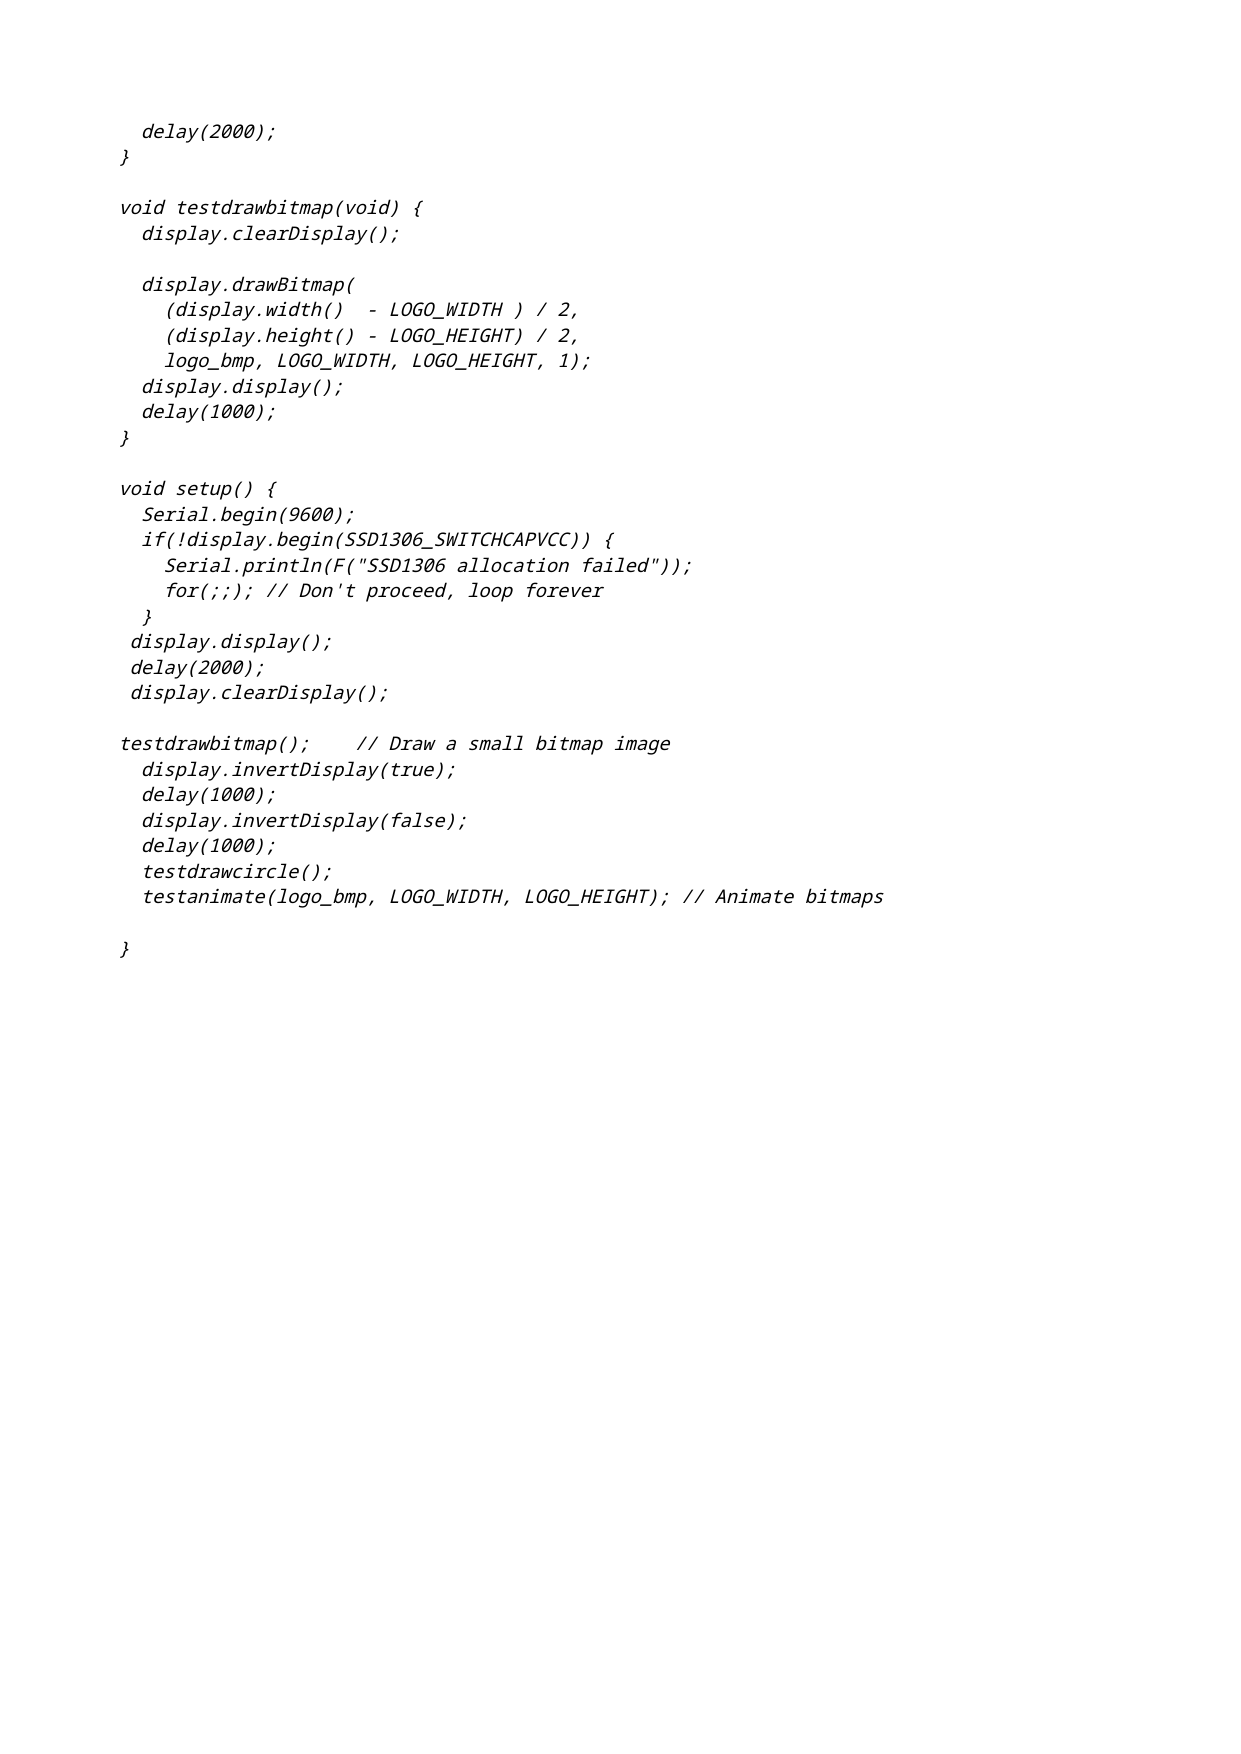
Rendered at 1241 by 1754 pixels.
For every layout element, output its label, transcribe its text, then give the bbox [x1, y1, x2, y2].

text delay(2000); [118, 118, 1122, 144]
text (display.width() - LOGO_WIDTH ) / 2, [118, 297, 1122, 322]
text Serial.begin(9600); [118, 501, 1122, 526]
text void testdrawbitmap(void) { [118, 195, 1122, 220]
text display.display(); [118, 373, 1122, 399]
text delay(1000); [118, 782, 1122, 807]
text } [118, 603, 1122, 628]
text void setup() { [118, 475, 1122, 501]
text display.clearDisplay(); [118, 679, 1122, 705]
text display.drawBitmap( [118, 271, 1122, 297]
text display.invertDisplay(false); [118, 807, 1122, 833]
text Serial.println(F("SSD1306 allocation failed")); [118, 552, 1122, 577]
text } [118, 935, 1122, 960]
text display.display(); [118, 628, 1122, 654]
text display.invertDisplay(true); [118, 756, 1122, 782]
text (display.height() - LOGO_HEIGHT) / 2, [118, 322, 1122, 348]
text delay(1000); [118, 399, 1122, 424]
text testdrawcircle(); [118, 858, 1122, 884]
text } [118, 144, 1122, 169]
text for(;;); // Don't proceed, loop forever [118, 577, 1122, 603]
text } [118, 424, 1122, 450]
text logo_bmp, LOGO_WIDTH, LOGO_HEIGHT, 1); [118, 348, 1122, 373]
text delay(2000); [118, 654, 1122, 679]
text display.clearDisplay(); [118, 220, 1122, 246]
text testanimate(logo_bmp, LOGO_WIDTH, LOGO_HEIGHT); // Animate bitmaps [118, 884, 1122, 909]
text testdrawbitmap(); // Draw a small bitmap image [118, 731, 1122, 756]
text delay(1000); [118, 833, 1122, 858]
text if(!display.begin(SSD1306_SWITCHCAPVCC)) { [118, 526, 1122, 552]
